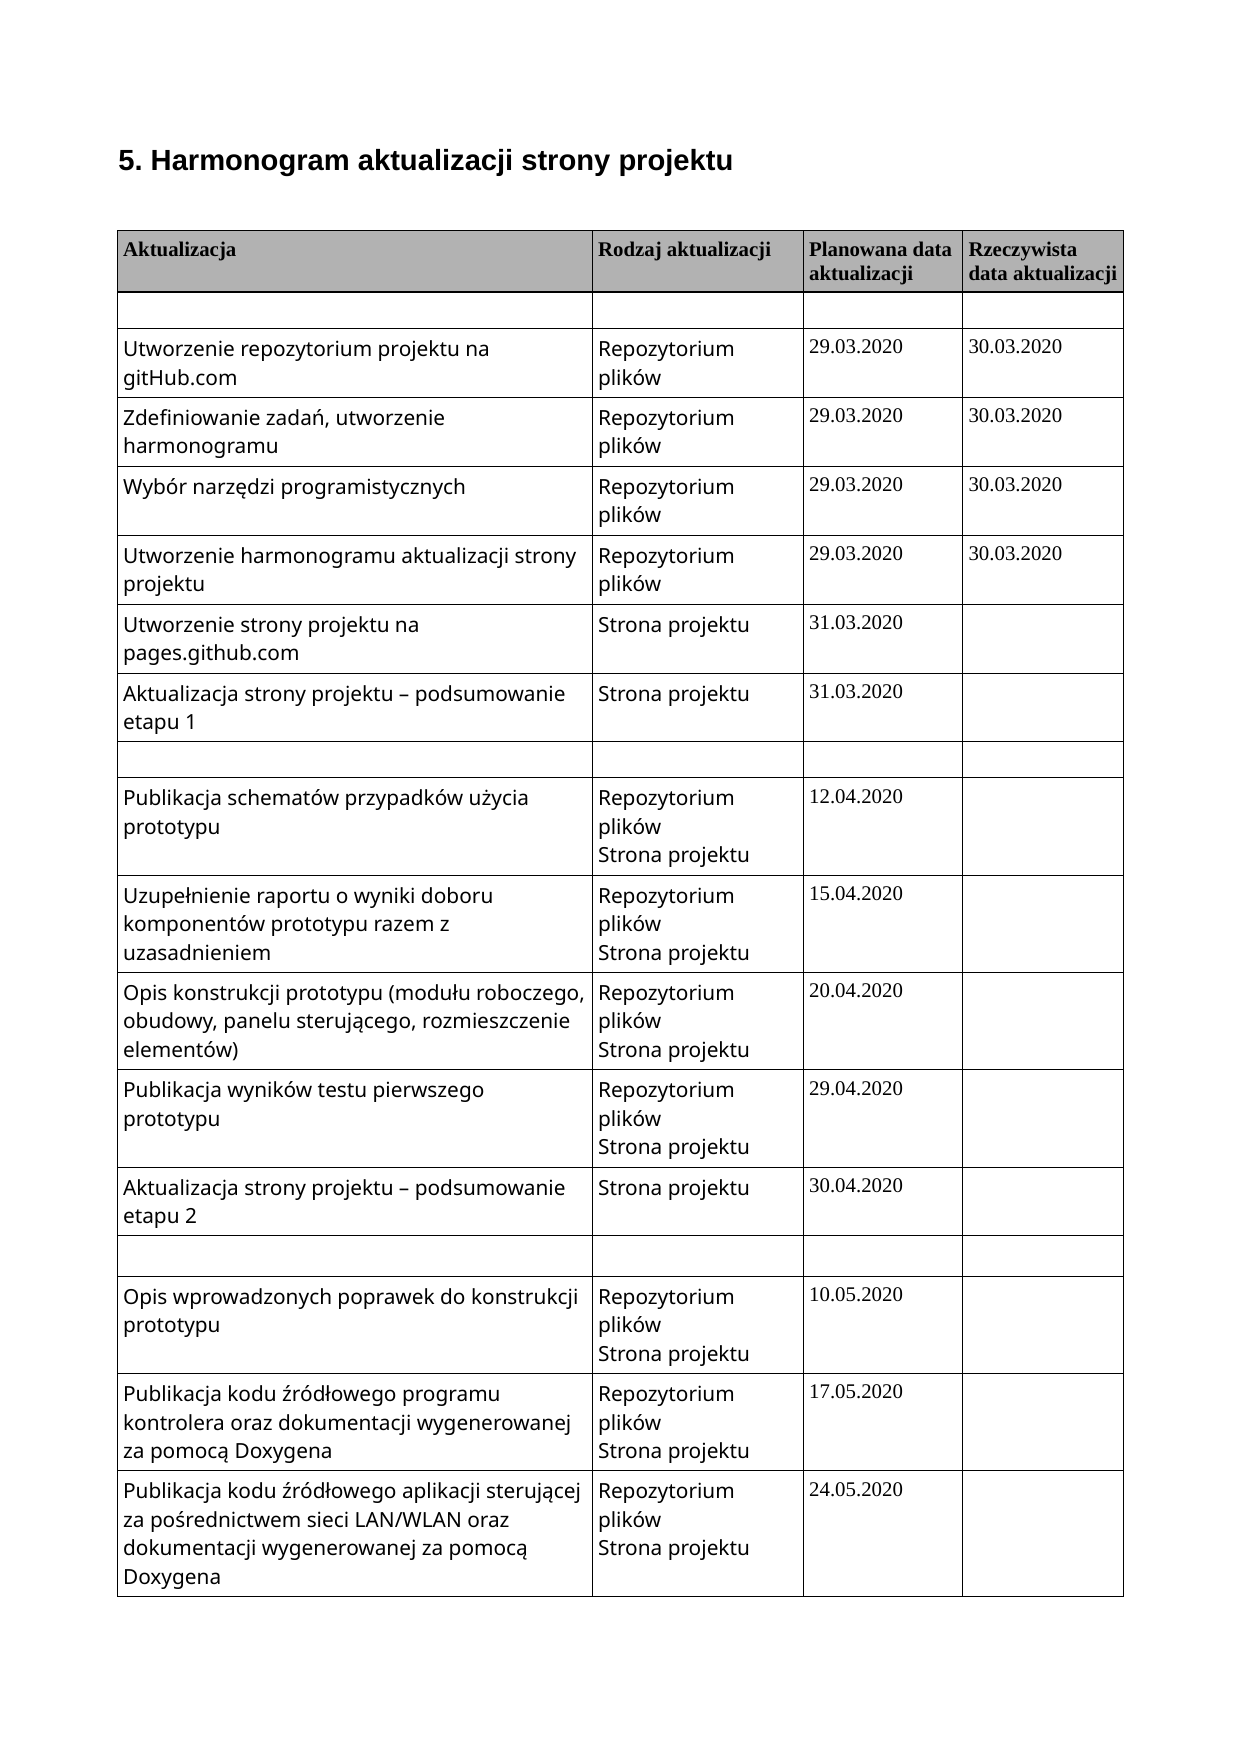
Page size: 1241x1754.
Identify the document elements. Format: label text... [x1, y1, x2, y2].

table_cell [963, 876, 1123, 972]
table_cell 29.04.2020 [804, 1070, 962, 1166]
table_cell [963, 1374, 1123, 1470]
table_cell Aktualizacja strony projektu – podsumowanie etapu 2 [118, 1168, 592, 1235]
table_cell 20.04.2020 [804, 973, 962, 1069]
table_cell 30.03.2020 [963, 467, 1123, 535]
table_cell 29.03.2020 [804, 398, 962, 466]
table_cell 29.03.2020 [804, 329, 962, 397]
table_cell [593, 1236, 803, 1276]
table_cell Strona projektu [593, 605, 803, 672]
table_cell Utworzenie harmonogramu aktualizacji strony projektu [118, 536, 592, 603]
table_header Aktualizacja [118, 231, 592, 291]
table_cell Wybór narzędzi programistycznych [118, 467, 592, 535]
table_cell 29.03.2020 [804, 536, 962, 603]
table_cell 12.04.2020 [804, 778, 962, 874]
table_cell 31.03.2020 [804, 674, 962, 741]
table_cell [963, 605, 1123, 672]
table_cell [963, 973, 1123, 1069]
table_cell Publikacja kodu źródłowego aplikacji sterującej za pośrednictwem sieci LAN/WLAN oraz dokumentacji wygenerowanej za pomocą Doxygena [118, 1471, 592, 1596]
table_cell [593, 742, 803, 777]
table_cell 15.04.2020 [804, 876, 962, 972]
table_cell Opis konstrukcji prototypu (modułu roboczego, obudowy, panelu sterującego, rozmieszczenie elementów) [118, 973, 592, 1069]
table_cell Repozytorium plików Strona projektu [593, 1471, 803, 1596]
subtitle 5. Harmonogram aktualizacji strony projektu [118, 143, 1122, 177]
table_cell Utworzenie repozytorium projektu na gitHub.com [118, 329, 592, 397]
table_cell 29.03.2020 [804, 467, 962, 535]
table_cell Opis wprowadzonych poprawek do konstrukcji prototypu [118, 1277, 592, 1373]
table_cell 30.03.2020 [963, 536, 1123, 603]
table_header Rzeczywista data aktualizacji [963, 231, 1123, 291]
table_cell Strona projektu [593, 674, 803, 741]
table_cell Uzupełnienie raportu o wyniki doboru komponentów prototypu razem z uzasadnieniem [118, 876, 592, 972]
table_cell [963, 674, 1123, 741]
table_cell 31.03.2020 [804, 605, 962, 672]
table_cell [593, 293, 803, 328]
table_cell Repozytorium plików [593, 329, 803, 397]
table_cell [963, 742, 1123, 777]
table_cell Utworzenie strony projektu na pages.github.com [118, 605, 592, 672]
table_cell Repozytorium plików [593, 536, 803, 603]
table_cell [963, 1236, 1123, 1276]
table_cell Strona projektu [593, 1168, 803, 1235]
table_cell Repozytorium plików Strona projektu [593, 1070, 803, 1166]
table_cell [804, 742, 962, 777]
table_cell Repozytorium plików [593, 467, 803, 535]
table_cell Repozytorium plików Strona projektu [593, 876, 803, 972]
table_header Planowana data aktualizacji [804, 231, 962, 291]
table_cell [963, 1277, 1123, 1373]
table_cell 24.05.2020 [804, 1471, 962, 1596]
table_cell [118, 742, 592, 777]
table_cell 30.03.2020 [963, 329, 1123, 397]
table_cell [804, 1236, 962, 1276]
table_cell Publikacja wyników testu pierwszego prototypu [118, 1070, 592, 1166]
table_cell [118, 293, 592, 328]
table_cell Publikacja kodu źródłowego programu kontrolera oraz dokumentacji wygenerowanej za pomocą Doxygena [118, 1374, 592, 1470]
table_cell Repozytorium plików [593, 398, 803, 466]
table_cell [963, 1070, 1123, 1166]
table_header Rodzaj aktualizacji [593, 231, 803, 291]
table_cell [804, 293, 962, 328]
table_cell Repozytorium plików Strona projektu [593, 1277, 803, 1373]
table_cell Repozytorium plików Strona projektu [593, 1374, 803, 1470]
table_cell [118, 1236, 592, 1276]
table_cell 10.05.2020 [804, 1277, 962, 1373]
table_cell [963, 778, 1123, 874]
table_cell 30.03.2020 [963, 398, 1123, 466]
table_cell Publikacja schematów przypadków użycia prototypu [118, 778, 592, 874]
table_cell 17.05.2020 [804, 1374, 962, 1470]
table_cell [963, 293, 1123, 328]
table_cell Zdefiniowanie zadań, utworzenie harmonogramu [118, 398, 592, 466]
table_cell Repozytorium plików Strona projektu [593, 973, 803, 1069]
table_cell Repozytorium plików Strona projektu [593, 778, 803, 874]
table_cell Aktualizacja strony projektu – podsumowanie etapu 1 [118, 674, 592, 741]
table_cell [963, 1168, 1123, 1235]
table_cell [963, 1471, 1123, 1596]
table_cell 30.04.2020 [804, 1168, 962, 1235]
